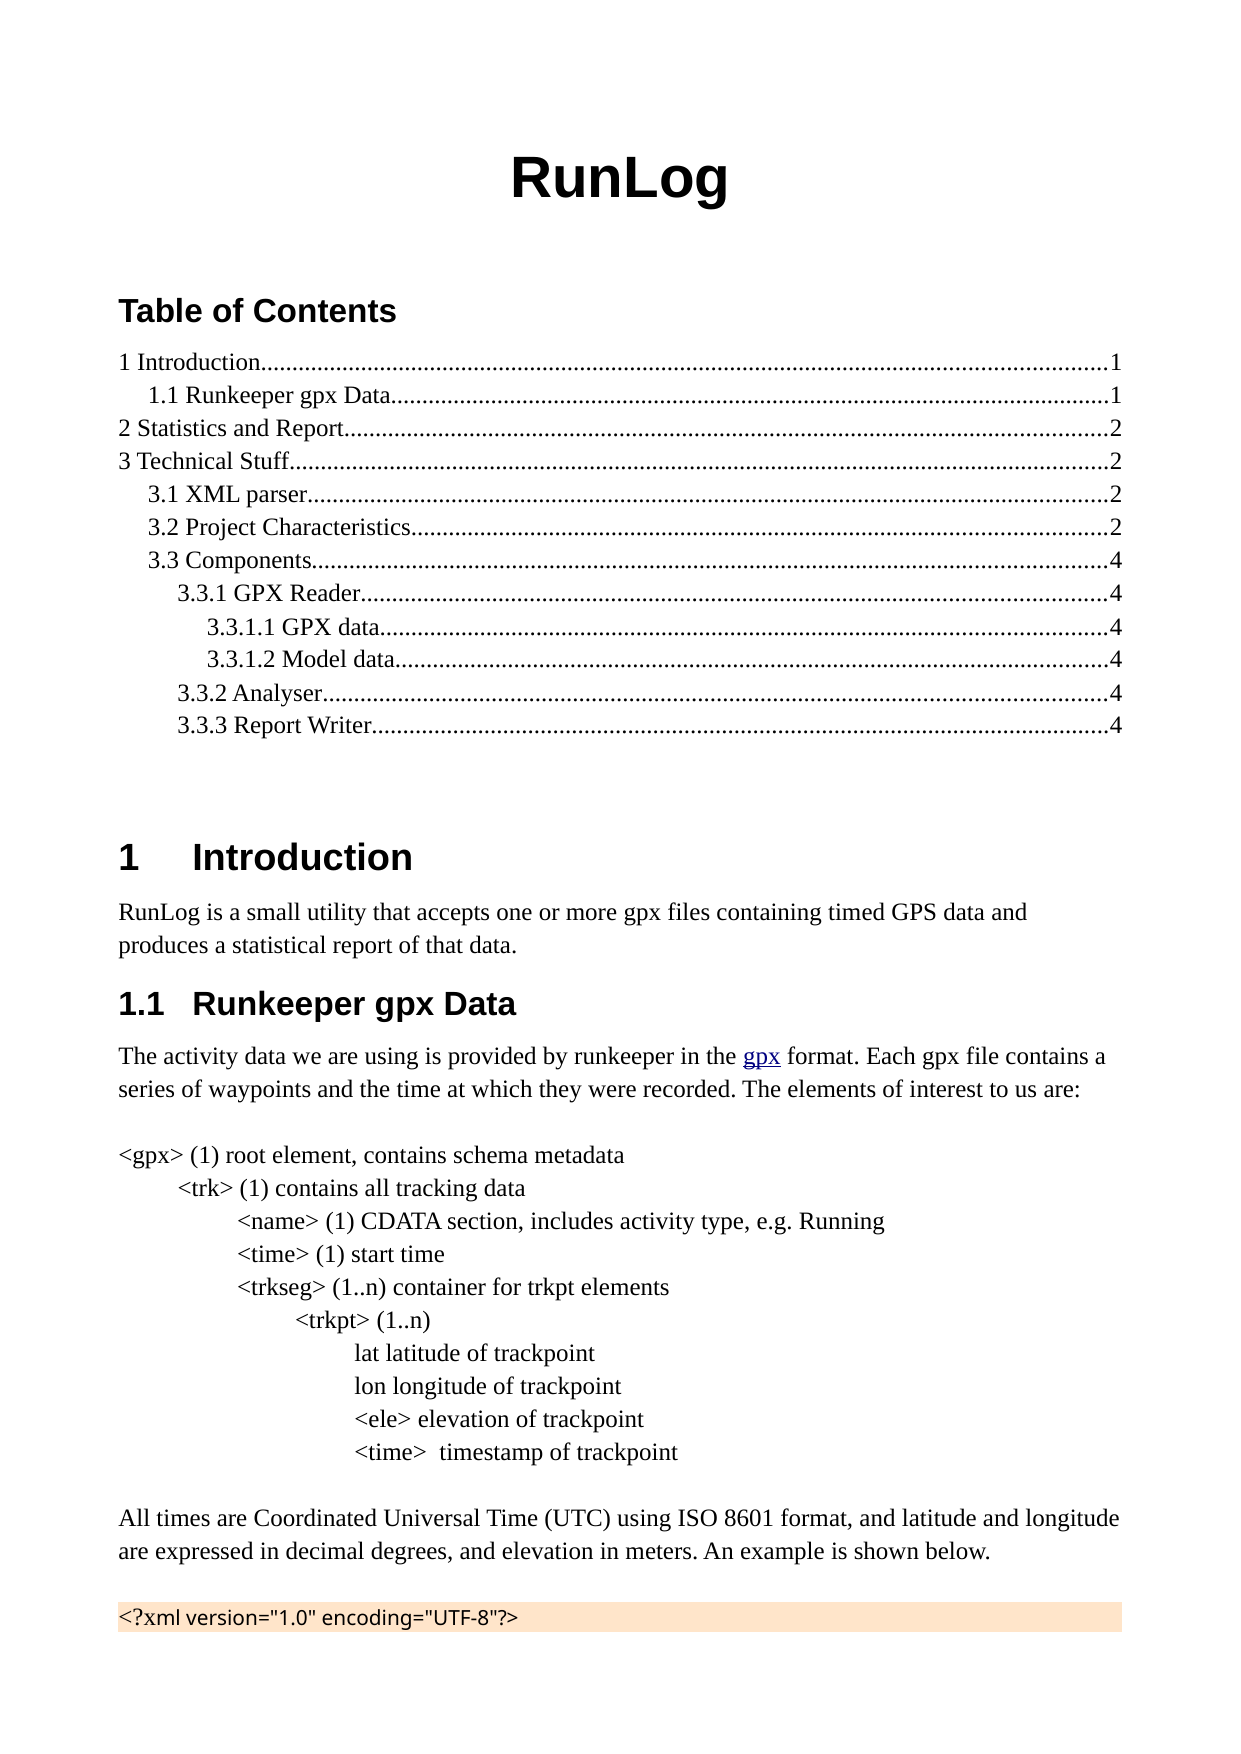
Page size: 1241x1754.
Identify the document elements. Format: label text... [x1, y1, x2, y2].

text All times are Coordinated Universal Time (UTC) using ISO 8601 format, and latitude and longitude are expressed in decimal degrees, and elevation in meters. An example is shown below. [118, 1503, 1122, 1565]
text <trk> (1) contains all tracking data [118, 1173, 1122, 1202]
title RunLog [118, 143, 1122, 210]
text <gpx> (1) root element, contains schema metadata [118, 1140, 1122, 1169]
text RunLog is a small utility that accepts one or more gpx files containing timed GPS data and produces a statistical report of that data. [118, 897, 1122, 959]
text <name> (1) CDATA section, includes activity type, e.g. Running [118, 1206, 1122, 1235]
text 3.3.3 Report Writer 4 [177, 711, 1122, 739]
text 3.3.1.2 Model data 4 [207, 644, 1122, 673]
text 3.1 XML parser 2 [148, 479, 1122, 508]
text 3.3 Components 4 [148, 546, 1122, 574]
text 2 Statistics and Report 2 [118, 413, 1122, 442]
text <time> (1) start time [118, 1239, 1122, 1268]
subtitle Table of Contents [118, 291, 1122, 329]
text <time> timestamp of trackpoint [118, 1437, 1122, 1466]
subtitle Introduction [118, 835, 1122, 878]
text lon longitude of trackpoint [118, 1371, 1122, 1400]
text 3.2 Project Characteristics 2 [148, 512, 1122, 541]
text <trkpt> (1..n) [118, 1305, 1122, 1334]
text 1 Introduction 1 [118, 347, 1122, 376]
text <?xml version="1.0" encoding="UTF-8"?> [118, 1602, 1122, 1632]
text 3 Technical Stuff 2 [118, 446, 1122, 475]
subtitle Runkeeper gpx Data [118, 984, 1122, 1023]
text The activity data we are using is provided by runkeeper in the gpx format. Each gpx file contains a series of waypoints and the time at which they were recorded. The elements of interest to us are: [118, 1041, 1122, 1103]
text <ele> elevation of trackpoint [118, 1404, 1122, 1433]
text <trkseg> (1..n) container for trkpt elements [118, 1272, 1122, 1301]
text lat latitude of trackpoint [118, 1338, 1122, 1367]
text 1.1 Runkeeper gpx Data 1 [148, 380, 1122, 409]
text 3.3.2 Analyser 4 [177, 678, 1122, 706]
text 3.3.1.1 GPX data 4 [207, 612, 1122, 640]
text 3.3.1 GPX Reader 4 [177, 578, 1122, 607]
